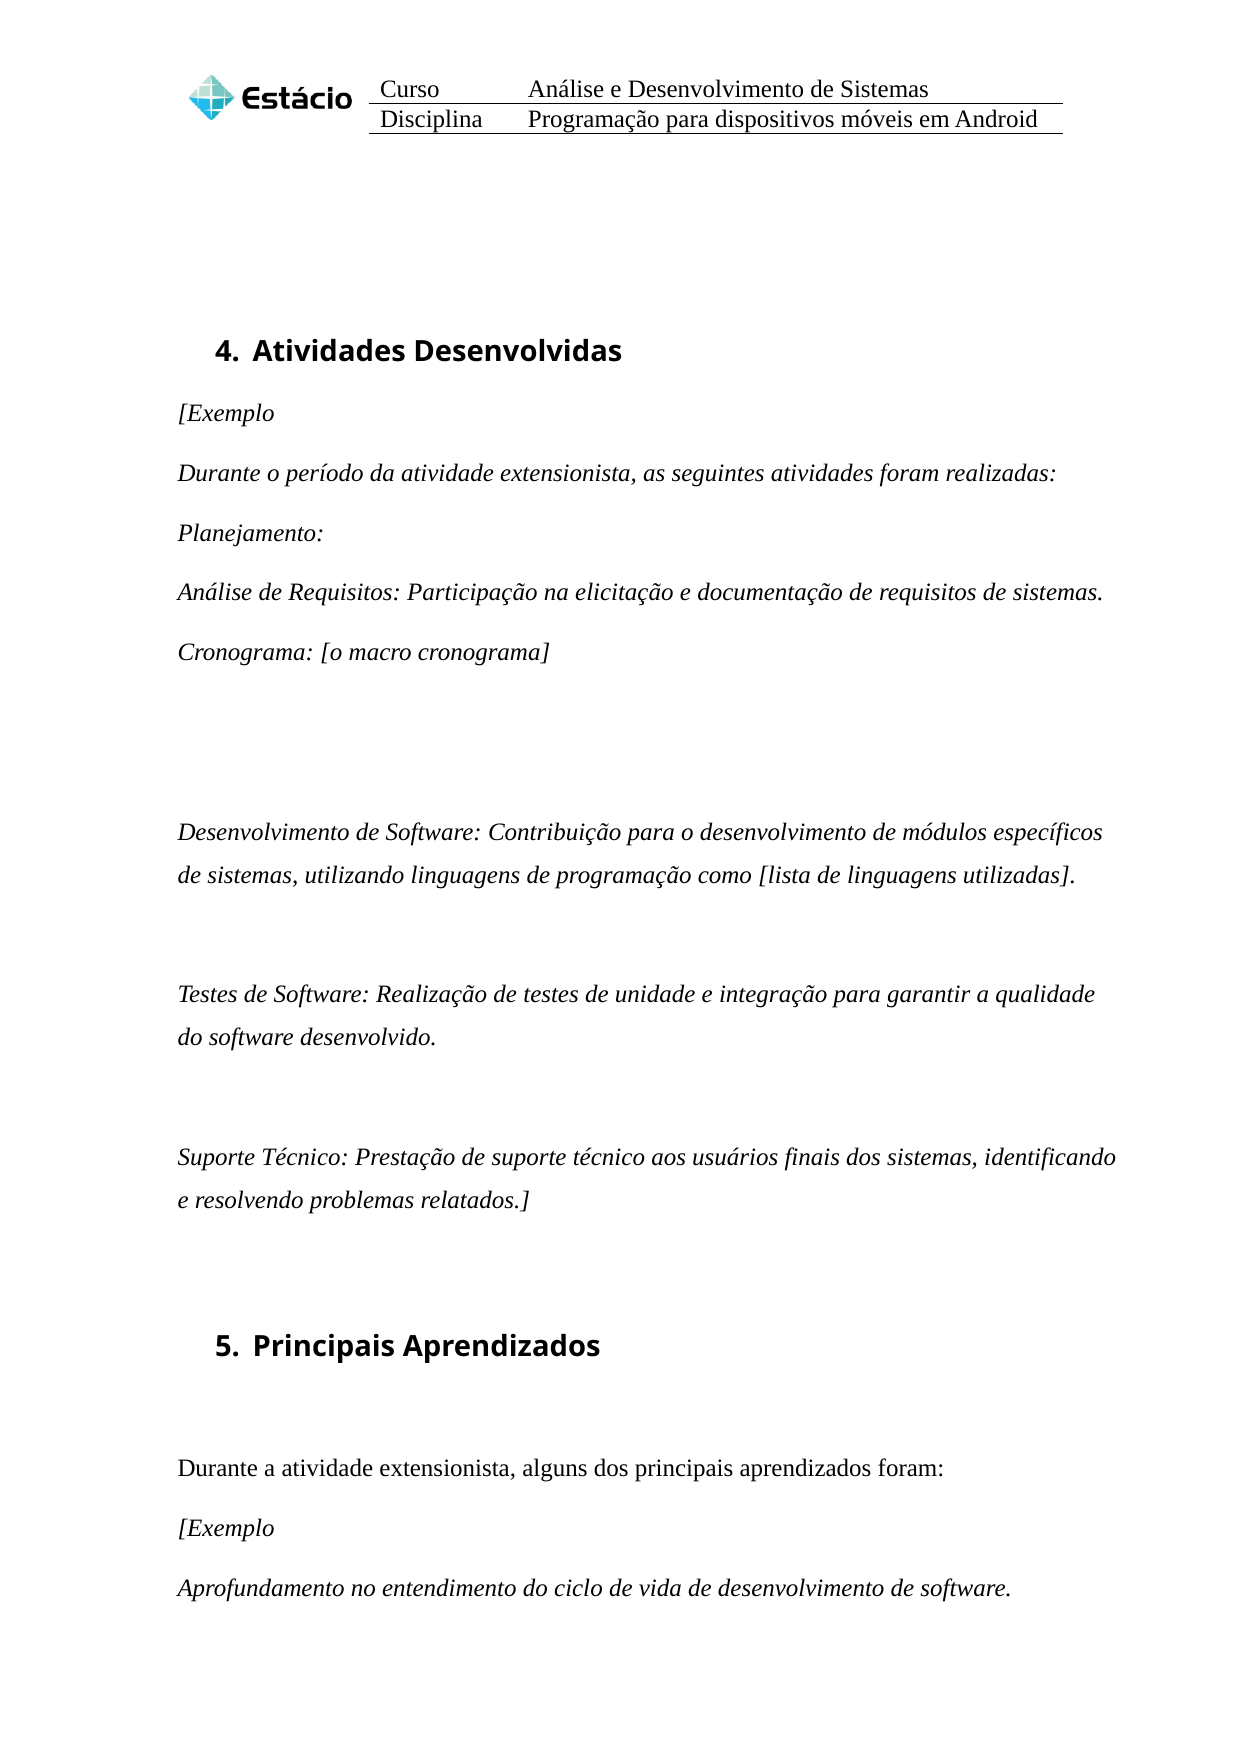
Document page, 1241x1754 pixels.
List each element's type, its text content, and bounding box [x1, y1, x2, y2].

text Planejamento: [177, 518, 1122, 546]
text [Exemplo [177, 398, 1122, 427]
subtitle Atividades Desenvolvidas [215, 330, 1122, 370]
picture [188, 73, 357, 122]
subtitle Principais Aprendizados [215, 1326, 1122, 1365]
text Desenvolvimento de Software: Contribuição para o desenvolvimento de módulos específicos de sistemas, utilizando linguagens de programação como [lista de linguagens utilizadas]. [177, 817, 1122, 888]
text Suporte Técnico: Prestação de suporte técnico aos usuários finais dos sistemas, identificando e resolvendo problemas relatados.] [177, 1142, 1122, 1214]
text [Exemplo [177, 1513, 1122, 1542]
text Análise de Requisitos: Participação na elicitação e documentação de requisitos de sistemas. [177, 577, 1122, 606]
text Durante a atividade extensionista, alguns dos principais aprendizados foram: [177, 1453, 1122, 1482]
text Aprofundamento no entendimento do ciclo de vida de desenvolvimento de software. [177, 1573, 1122, 1602]
text Cronograma: [o macro cronograma] [177, 637, 1122, 666]
text Durante o período da atividade extensionista, as seguintes atividades foram realizadas: [177, 458, 1122, 487]
text Testes de Software: Realização de testes de unidade e integração para garantir a qualidade do software desenvolvido. [177, 979, 1122, 1051]
